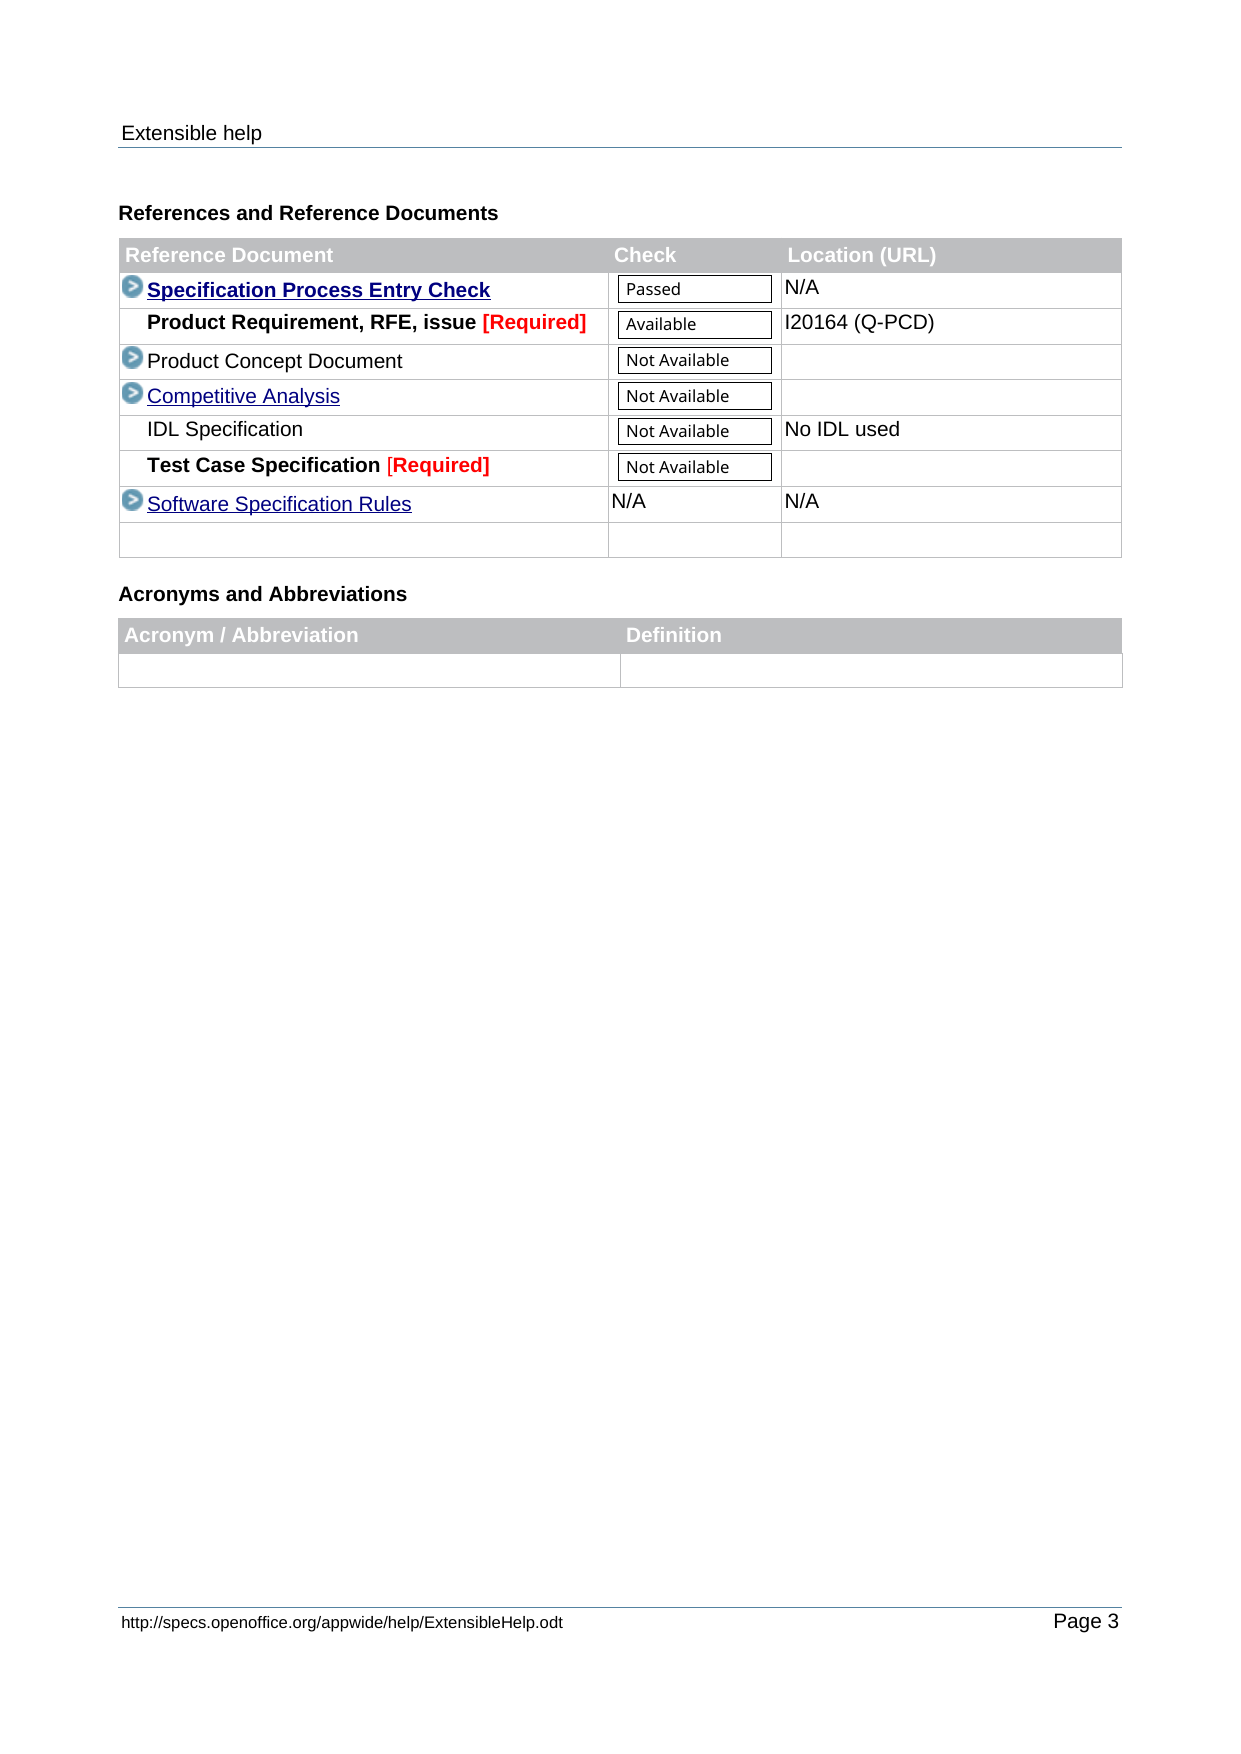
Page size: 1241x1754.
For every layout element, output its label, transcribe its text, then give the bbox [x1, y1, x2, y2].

table_cell [609, 380, 781, 415]
table_cell N/A [782, 273, 1121, 308]
table_cell [609, 416, 781, 450]
table_cell [609, 451, 781, 486]
picture [122, 346, 147, 369]
table_cell <What You See Is What You Get> [621, 654, 1122, 687]
table_cell I20164 (Q-PCD) [782, 309, 1121, 344]
table_cell Specification Process Entry Check [120, 273, 608, 308]
table_cell N/A [609, 487, 781, 522]
picture [122, 382, 147, 404]
table_cell [609, 345, 781, 379]
table_cell [609, 309, 781, 344]
table_header Check [609, 238, 781, 273]
table_cell Competitive Analysis [120, 380, 608, 415]
subtitle Acronyms and Abbreviations [118, 582, 1122, 605]
table_cell <Please enter location here> [782, 451, 1121, 486]
table_cell Product Requirement, RFE, issue [Required] [120, 309, 608, 344]
table_header Acronym / Abbreviation [118, 618, 620, 653]
table_cell IDL Specification [120, 416, 608, 450]
subtitle References and Reference Documents [118, 202, 1122, 225]
table_cell [609, 523, 781, 557]
table_header Reference Document [119, 238, 608, 273]
table_cell Test Case Specification [Required] [120, 451, 608, 486]
table_cell No IDL used [782, 416, 1121, 450]
table_cell Product Concept Document [120, 345, 608, 379]
table_cell <Other, e.g. references to related specs> [120, 523, 608, 557]
table_header Location (URL) [782, 238, 1122, 273]
picture [122, 275, 147, 298]
table_cell <Please enter location here> [782, 380, 1121, 415]
table_cell <WYSIWYG> [119, 654, 620, 687]
table_cell Software Specification Rules [120, 487, 608, 522]
table_header Definition [620, 618, 1122, 653]
table_cell [609, 273, 781, 308]
table_cell [782, 523, 1121, 557]
picture [122, 489, 147, 511]
table_cell N/A [782, 487, 1121, 522]
table_cell <Please enter location here> [782, 345, 1121, 379]
